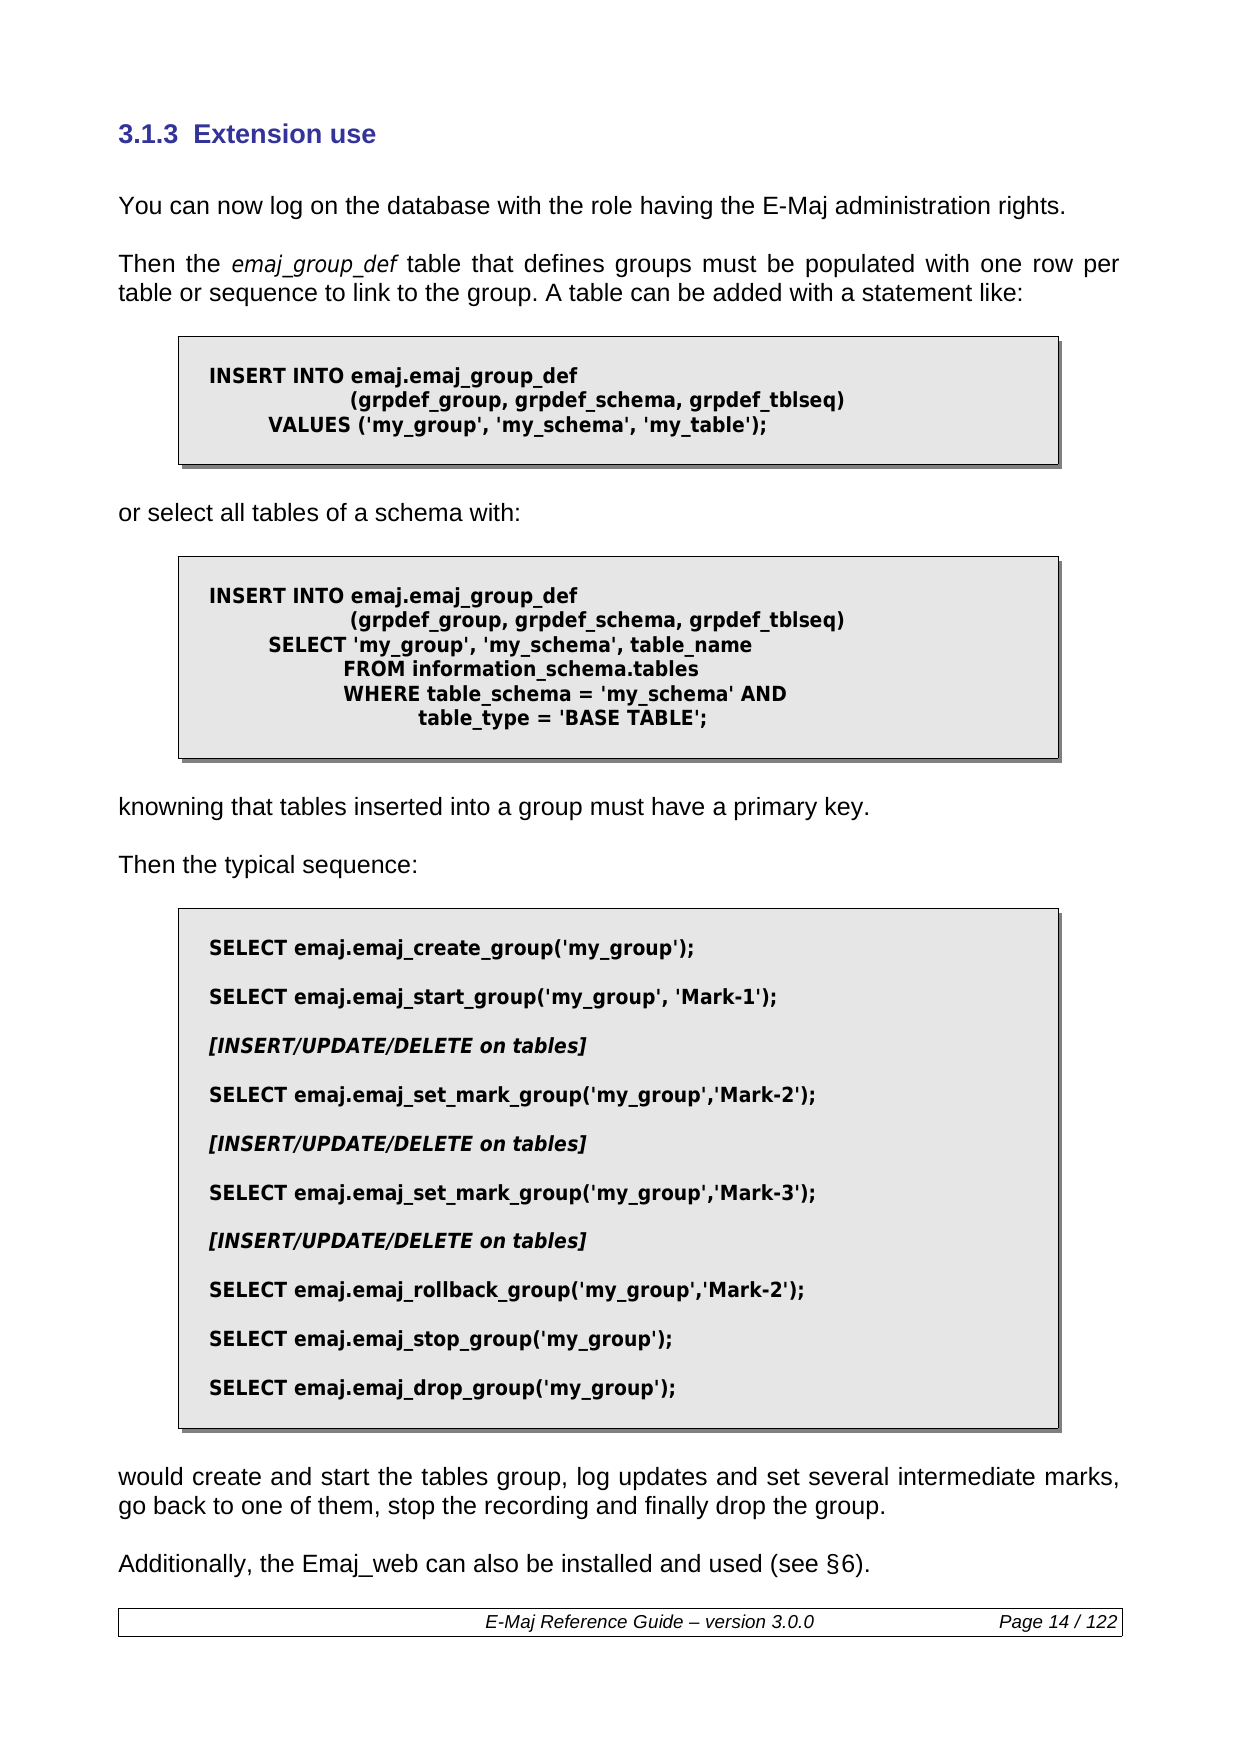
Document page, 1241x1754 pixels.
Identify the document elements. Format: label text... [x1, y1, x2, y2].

text SELECT emaj.emaj_rollback_group('my_group','Mark-2'); [179, 1275, 1058, 1300]
text INSERT INTO emaj.emaj_group_def (grpdef_group, grpdef_schema, grpdef_tblseq) SELECT 'my_group', 'my_schema', table_name FROM information_schema.tables WHERE table_schema = 'my_schema' AND table_type = 'BASE TABLE'; [179, 581, 1058, 758]
text would create and start the tables group, log updates and set several intermediate marks, go back to one of them, stop the recording and finally drop the group. [118, 1462, 1122, 1520]
text knowning that tables inserted into a group must have a primary key. [118, 792, 1122, 821]
text Additionally, the Emaj_web can also be installed and used (see §6). [118, 1549, 1122, 1578]
subtitle Extension use [118, 118, 1122, 149]
text Then the typical sequence: [118, 850, 1122, 879]
text You can now log on the database with the role having the E-Maj administration rights. [118, 191, 1122, 220]
text [INSERT/UPDATE/DELETE on tables] [179, 1031, 1058, 1055]
text SELECT emaj.emaj_drop_group('my_group'); [179, 1373, 1058, 1398]
text [INSERT/UPDATE/DELETE on tables] [179, 1128, 1058, 1153]
text SELECT emaj.emaj_set_mark_group('my_group','Mark-3'); [179, 1177, 1058, 1202]
text Then the emaj_group_def table that defines groups must be populated with one row per table or sequence to link to the group. A table can be added with a statement like: [118, 249, 1122, 307]
text SELECT emaj.emaj_set_mark_group('my_group','Mark-2'); [179, 1079, 1058, 1104]
text SELECT emaj.emaj_create_group('my_group'); [179, 933, 1058, 957]
text or select all tables of a schema with: [118, 498, 1122, 527]
text SELECT emaj.emaj_start_group('my_group', 'Mark-1'); [179, 982, 1058, 1006]
text [INSERT/UPDATE/DELETE on tables] [179, 1226, 1058, 1251]
text SELECT emaj.emaj_stop_group('my_group'); [179, 1324, 1058, 1349]
text INSERT INTO emaj.emaj_group_def (grpdef_group, grpdef_schema, grpdef_tblseq) VALUES ('my_group', 'my_schema', 'my_table'); [179, 361, 1058, 434]
